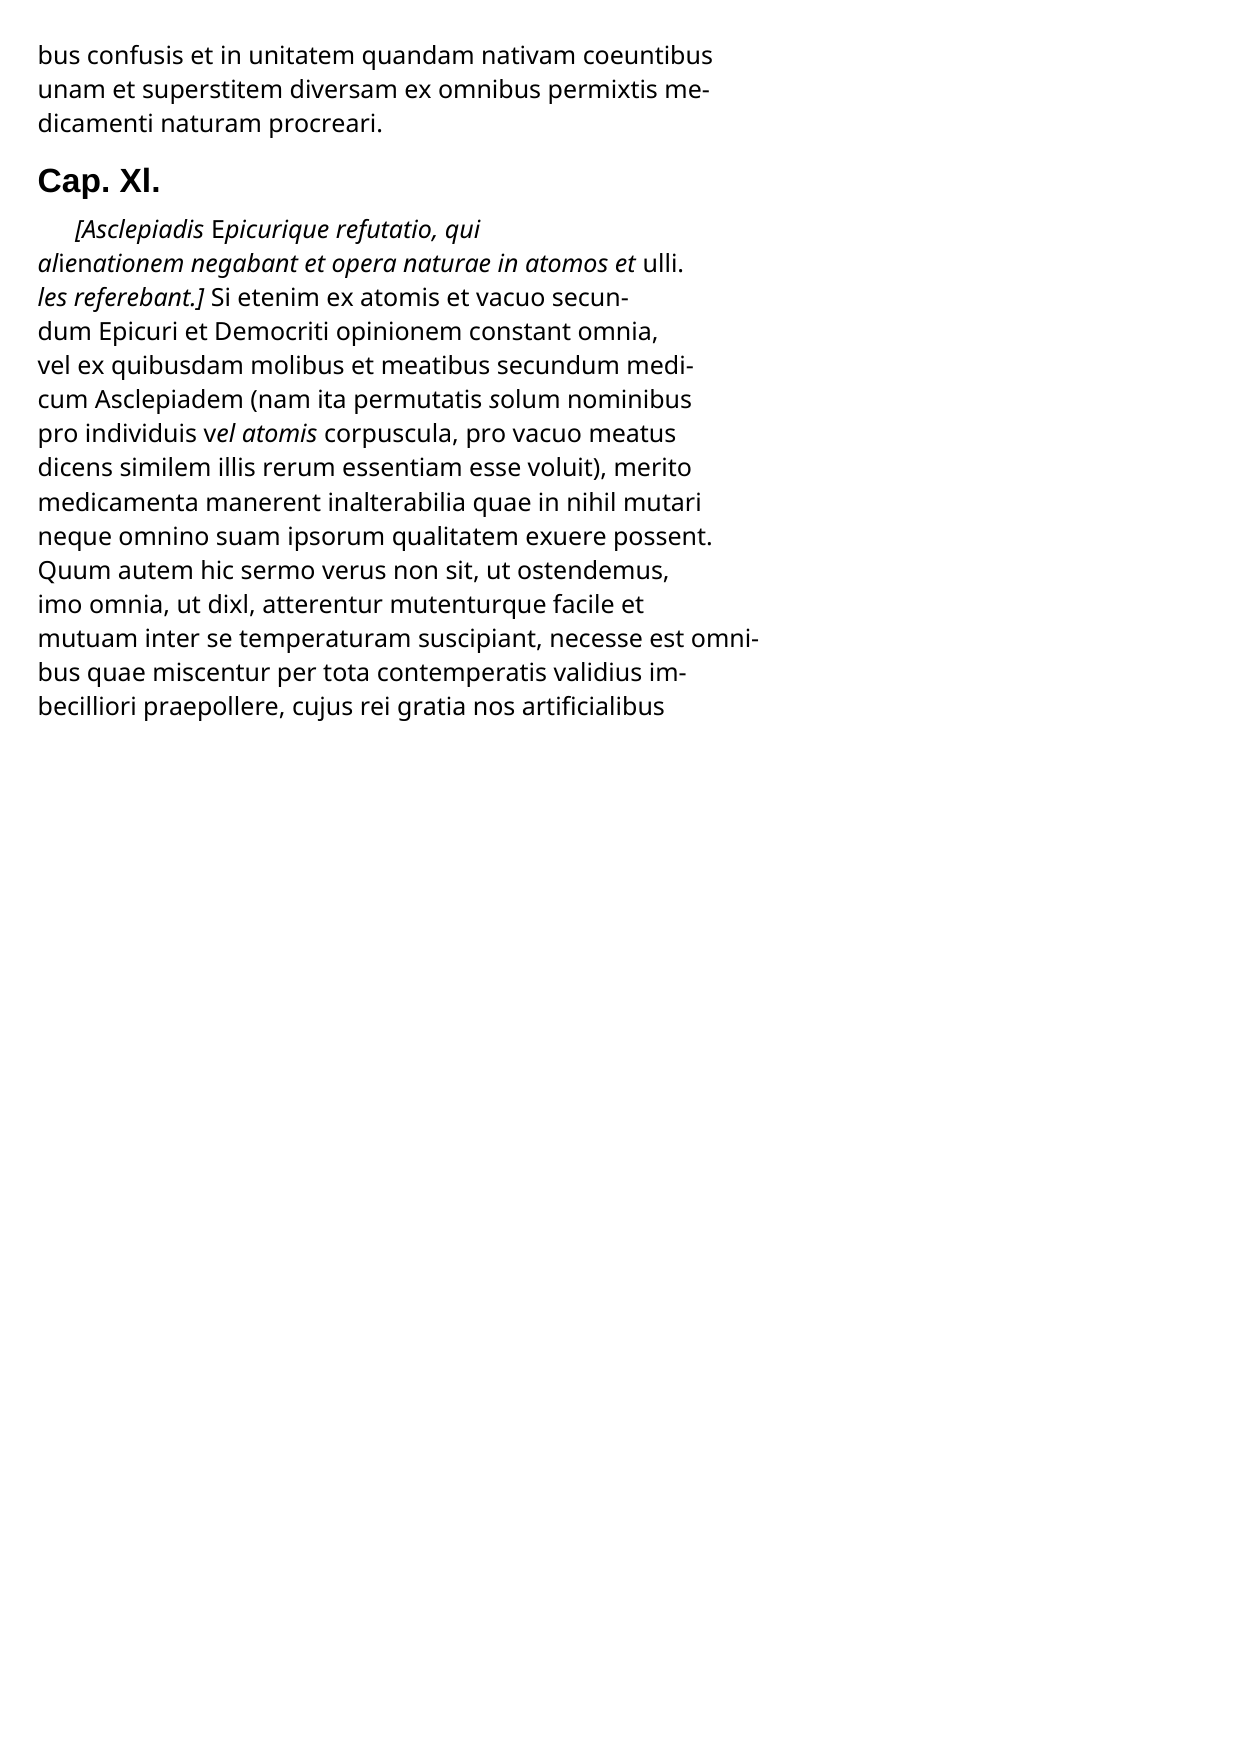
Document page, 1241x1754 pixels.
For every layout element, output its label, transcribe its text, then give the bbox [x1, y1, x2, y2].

text [Asclepiadis Epicurique refutatio, qui alienationem negabant et opera naturae in atomos et ulli. les referebant.] Si etenim ex atomis et vacuo secun- dum Epicuri et Democriti opinionem constant omnia, vel ex quibusdam molibus et meatibus secundum medi- cum Asclepiadem (nam ita permutatis solum nominibus pro individuis vel atomis corpuscula, pro vacuo meatus dicens similem illis rerum essentiam esse voluit), merito medicamenta manerent inalterabilia quae in nihil mutari neque omnino suam ipsorum qualitatem exuere possent. Quum autem hic sermo verus non sit, ut ostendemus, imo omnia, ut dixl, atterentur mutenturque facile et mutuam inter se temperaturam suscipiant, necesse est omni- bus quae miscentur per tota contemperatis validius im- becilliori praepollere, cujus rei gratia nos artificialibus [37, 212, 1203, 723]
text bus confusis et in unitatem quandam nativam coeuntibus unam et superstitem diversam ex omnibus permixtis me- dicamenti naturam procreari. [37, 37, 1203, 140]
subtitle Cap. Xl. [37, 161, 1203, 199]
